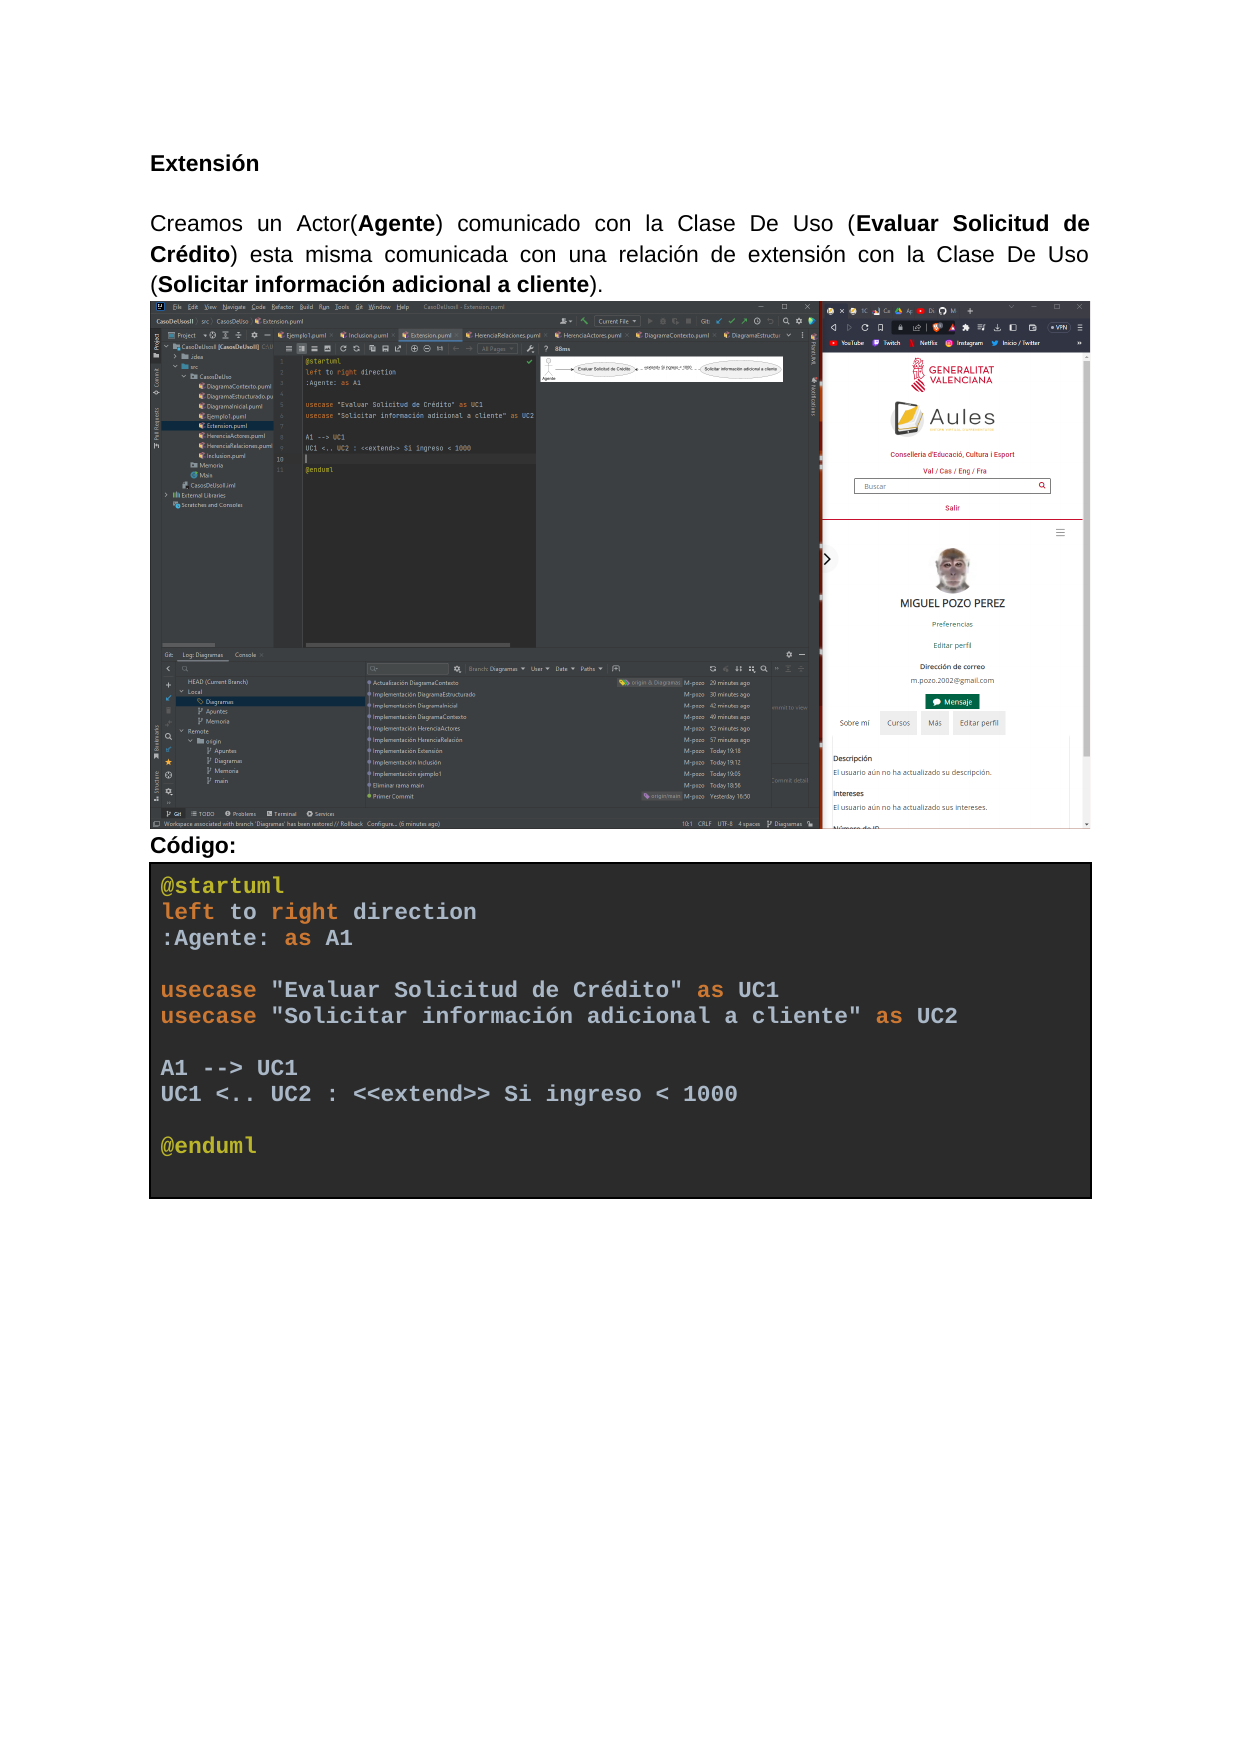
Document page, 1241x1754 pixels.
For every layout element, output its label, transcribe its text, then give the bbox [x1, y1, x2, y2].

picture [150, 301, 1091, 829]
text Código: [150, 832, 1090, 858]
table_header @startuml left to right direction :Agente: as A1 usecase "Evaluar Solicitud de Crédito" as UC1 usecase "Solicitar información adicional a cliente" as UC2 A1 --> UC1 UC1 <.. UC2 : <<extend>> Si ingreso < 1000 @enduml [151, 864, 1090, 1197]
text Creamos un Actor(Agente) comunicado con la Clase De Uso (Evaluar Solicitud de Crédito) esta misma comunicada con una relación de extensión con la Clase De Uso (Solicitar información adicional a cliente). [150, 210, 1090, 297]
text Extensión [150, 150, 1090, 176]
